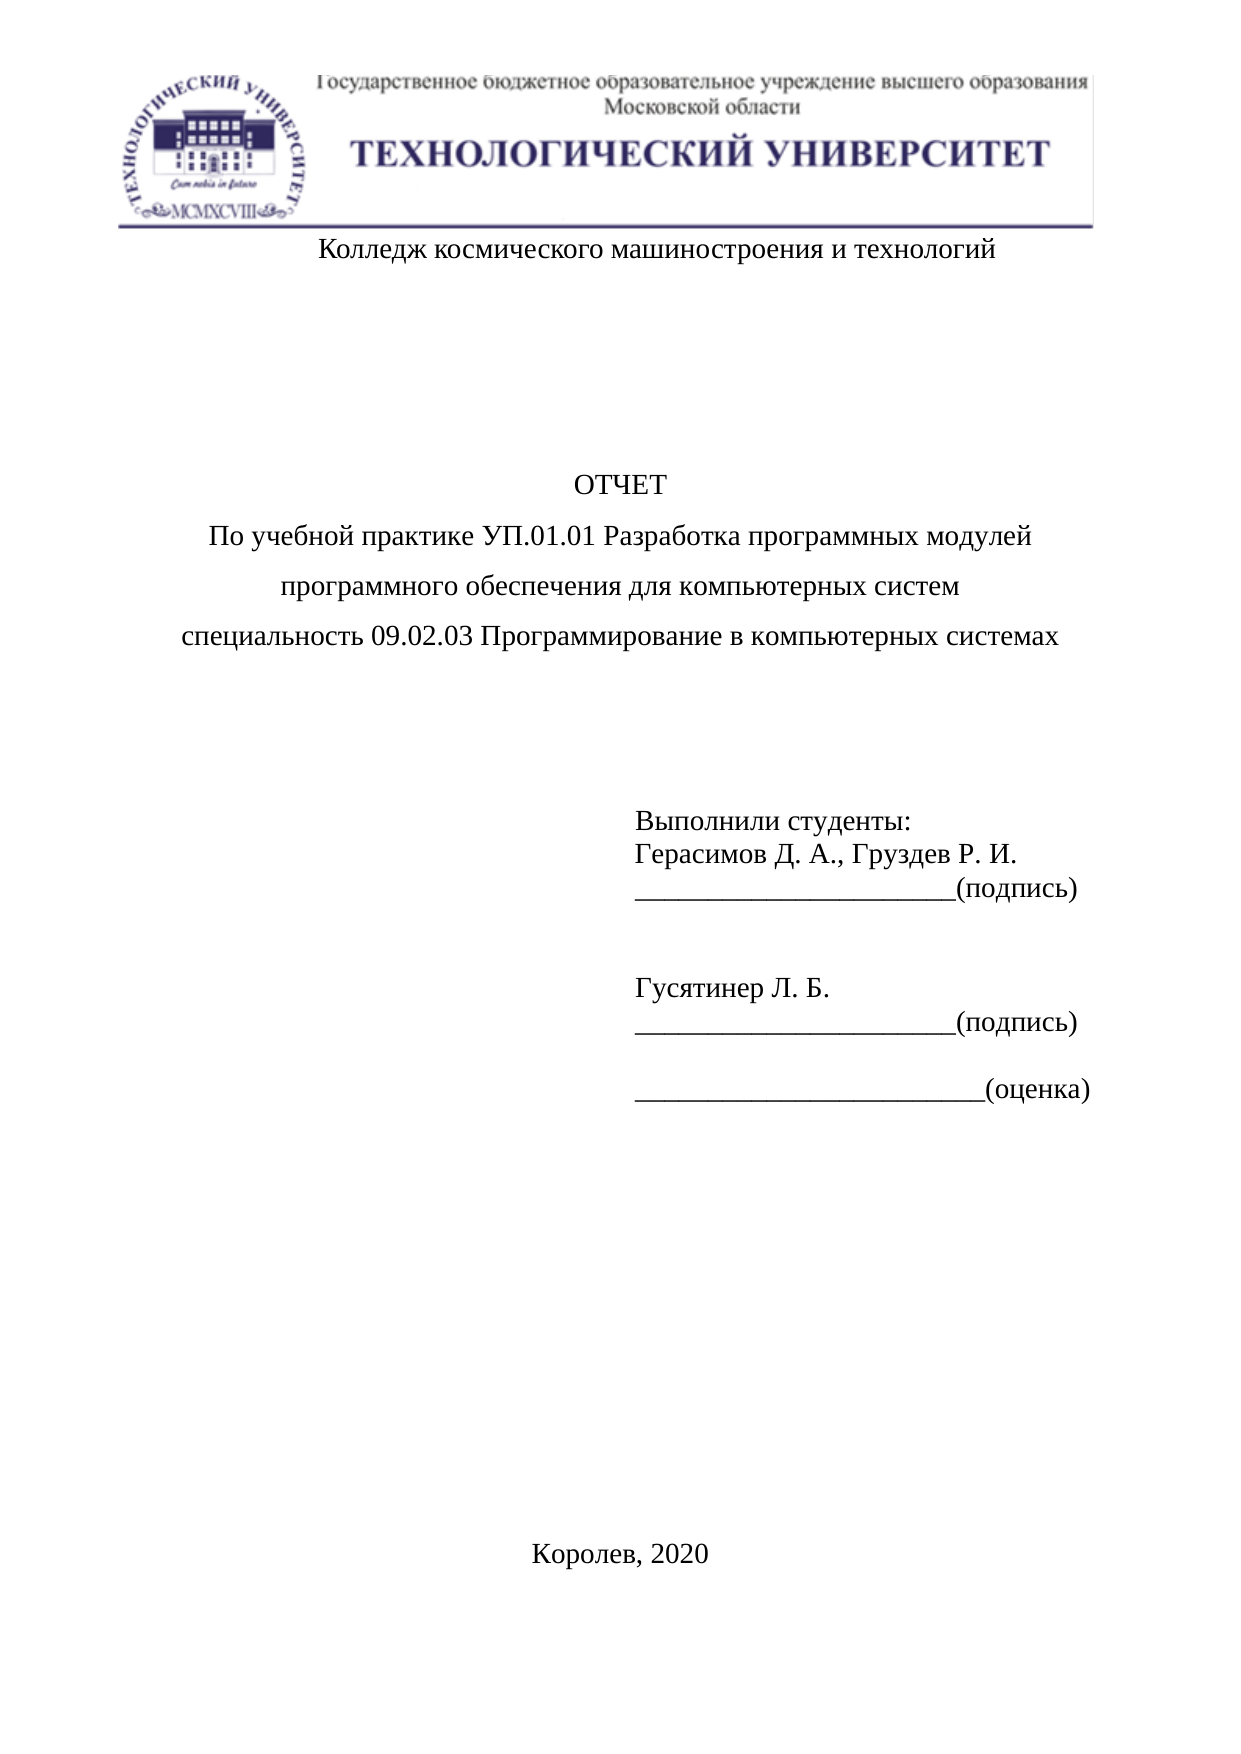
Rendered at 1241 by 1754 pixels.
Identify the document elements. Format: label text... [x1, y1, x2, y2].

text ______________________(подпись) [635, 1004, 1122, 1037]
text специальность 09.02.03 Программирование в компьютерных системах [118, 618, 1122, 652]
picture [118, 75, 1095, 232]
text Королев, 2020 [118, 1536, 1122, 1569]
text По учебной практике УП.01.01 Разработка программных модулей [118, 518, 1122, 551]
text ОТЧЕТ [118, 467, 1122, 501]
text Выполнили студенты: [635, 803, 1122, 836]
text ______________________(подпись) [635, 870, 1122, 903]
text Герасимов Д. А., Груздев Р. И. [118, 836, 1122, 870]
text программного обеспечения для компьютерных систем [118, 568, 1122, 601]
text ________________________(оценка) [635, 1071, 1122, 1133]
text Колледж космического машиностроения и технологий [118, 231, 1122, 266]
text Гусятинер Л. Б. [635, 970, 1122, 1004]
